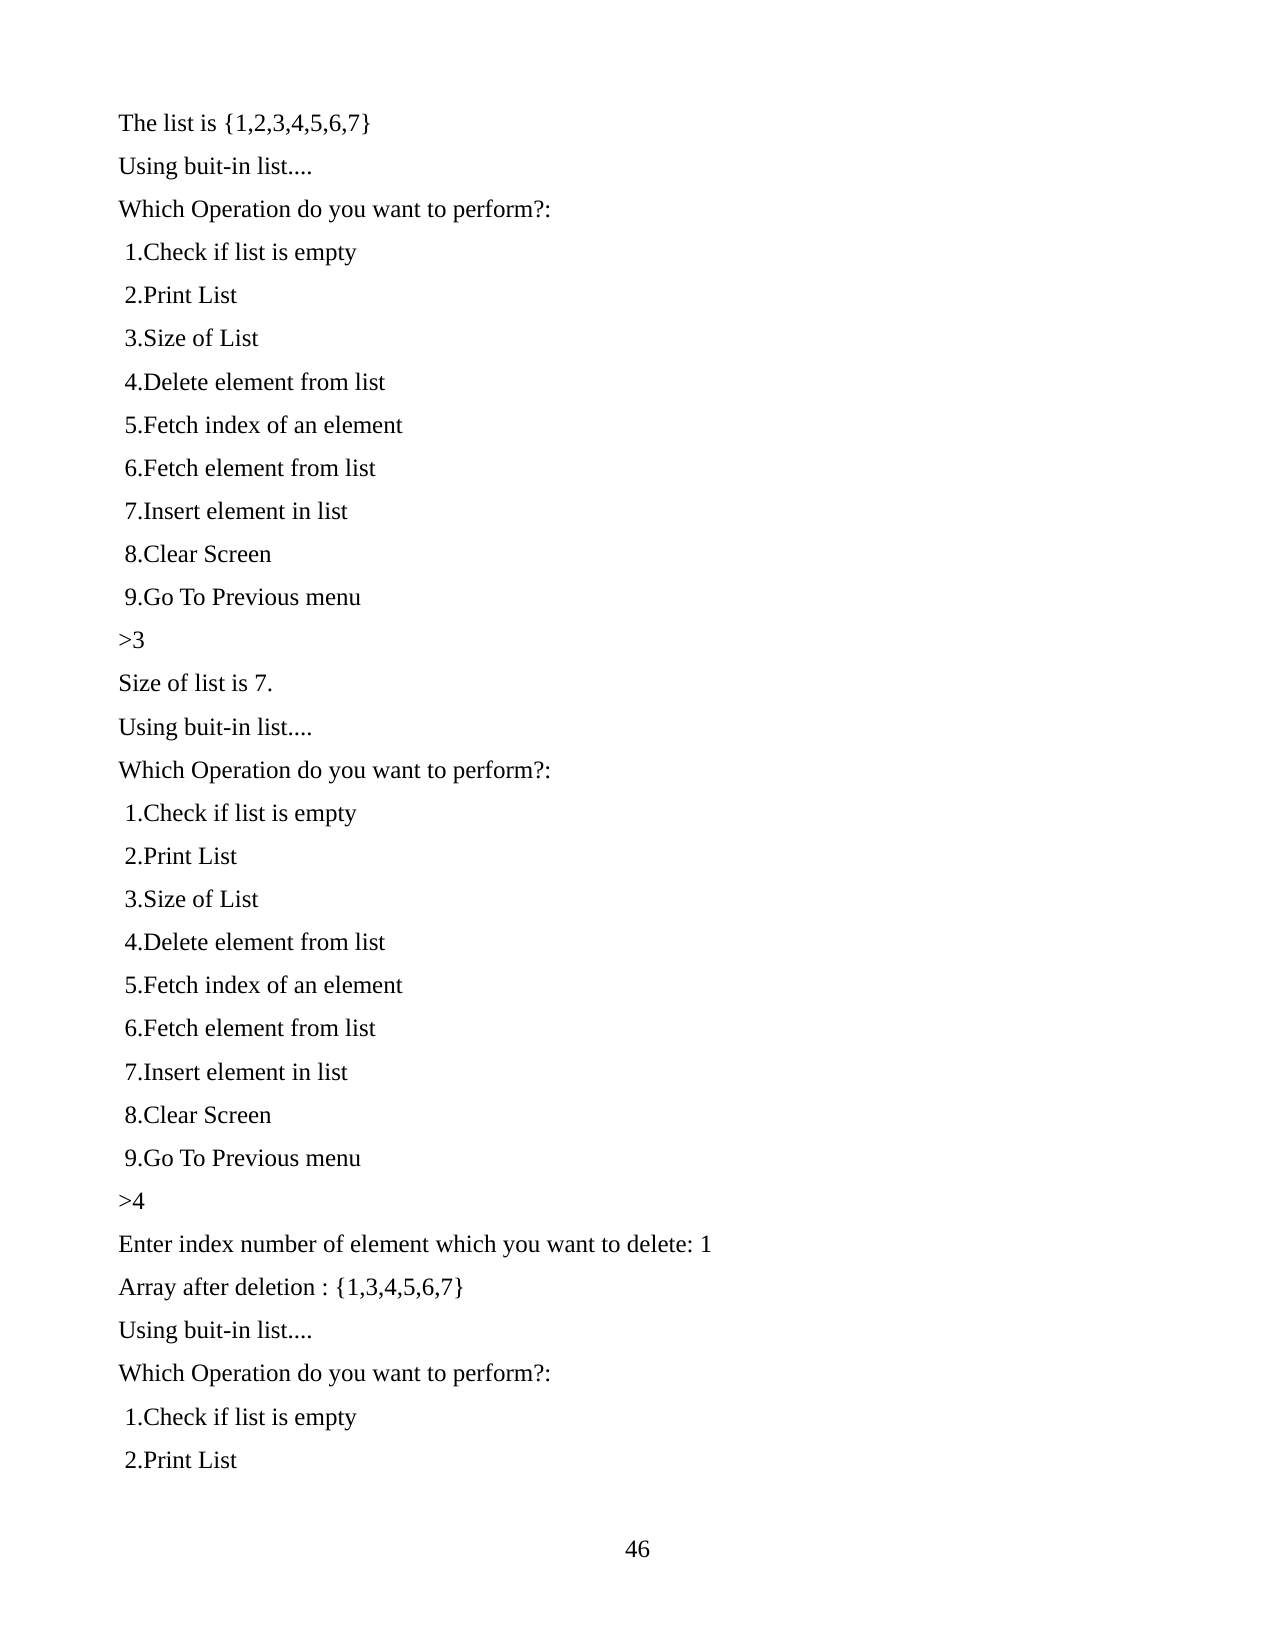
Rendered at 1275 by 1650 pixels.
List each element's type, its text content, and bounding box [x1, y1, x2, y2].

text Which Operation do you want to perform?: [118, 194, 1157, 223]
text Using buit-in list.... [118, 712, 1157, 740]
text 4.Delete element from list [118, 927, 1157, 956]
text 1.Check if list is empty [118, 798, 1157, 827]
text >4 [118, 1186, 1157, 1215]
text 1.Check if list is empty [118, 1402, 1157, 1430]
text >3 [118, 625, 1157, 654]
text 2.Print List [118, 280, 1157, 309]
text Using buit-in list.... [118, 1315, 1157, 1344]
text 2.Print List [118, 1445, 1157, 1473]
text Which Operation do you want to perform?: [118, 1358, 1157, 1387]
text 8.Clear Screen [118, 1100, 1157, 1128]
text 6.Fetch element from list [118, 1013, 1157, 1042]
text 3.Size of List [118, 884, 1157, 913]
text 5.Fetch index of an element [118, 410, 1157, 438]
text Which Operation do you want to perform?: [118, 755, 1157, 783]
text 2.Print List [118, 841, 1157, 870]
text 3.Size of List [118, 323, 1157, 352]
text 9.Go To Previous menu [118, 582, 1157, 611]
text 5.Fetch index of an element [118, 970, 1157, 999]
text Using buit-in list.... [118, 151, 1157, 180]
text 9.Go To Previous menu [118, 1143, 1157, 1172]
text 8.Clear Screen [118, 539, 1157, 568]
text Array after deletion : {1,3,4,5,6,7} [118, 1272, 1157, 1301]
text 6.Fetch element from list [118, 453, 1157, 482]
text 1.Check if list is empty [118, 237, 1157, 266]
text 4.Delete element from list [118, 367, 1157, 395]
text The list is {1,2,3,4,5,6,7} [118, 108, 1157, 137]
text 7.Insert element in list [118, 1057, 1157, 1085]
text Size of list is 7. [118, 668, 1157, 697]
text Enter index number of element which you want to delete: 1 [118, 1229, 1157, 1258]
text 7.Insert element in list [118, 496, 1157, 525]
